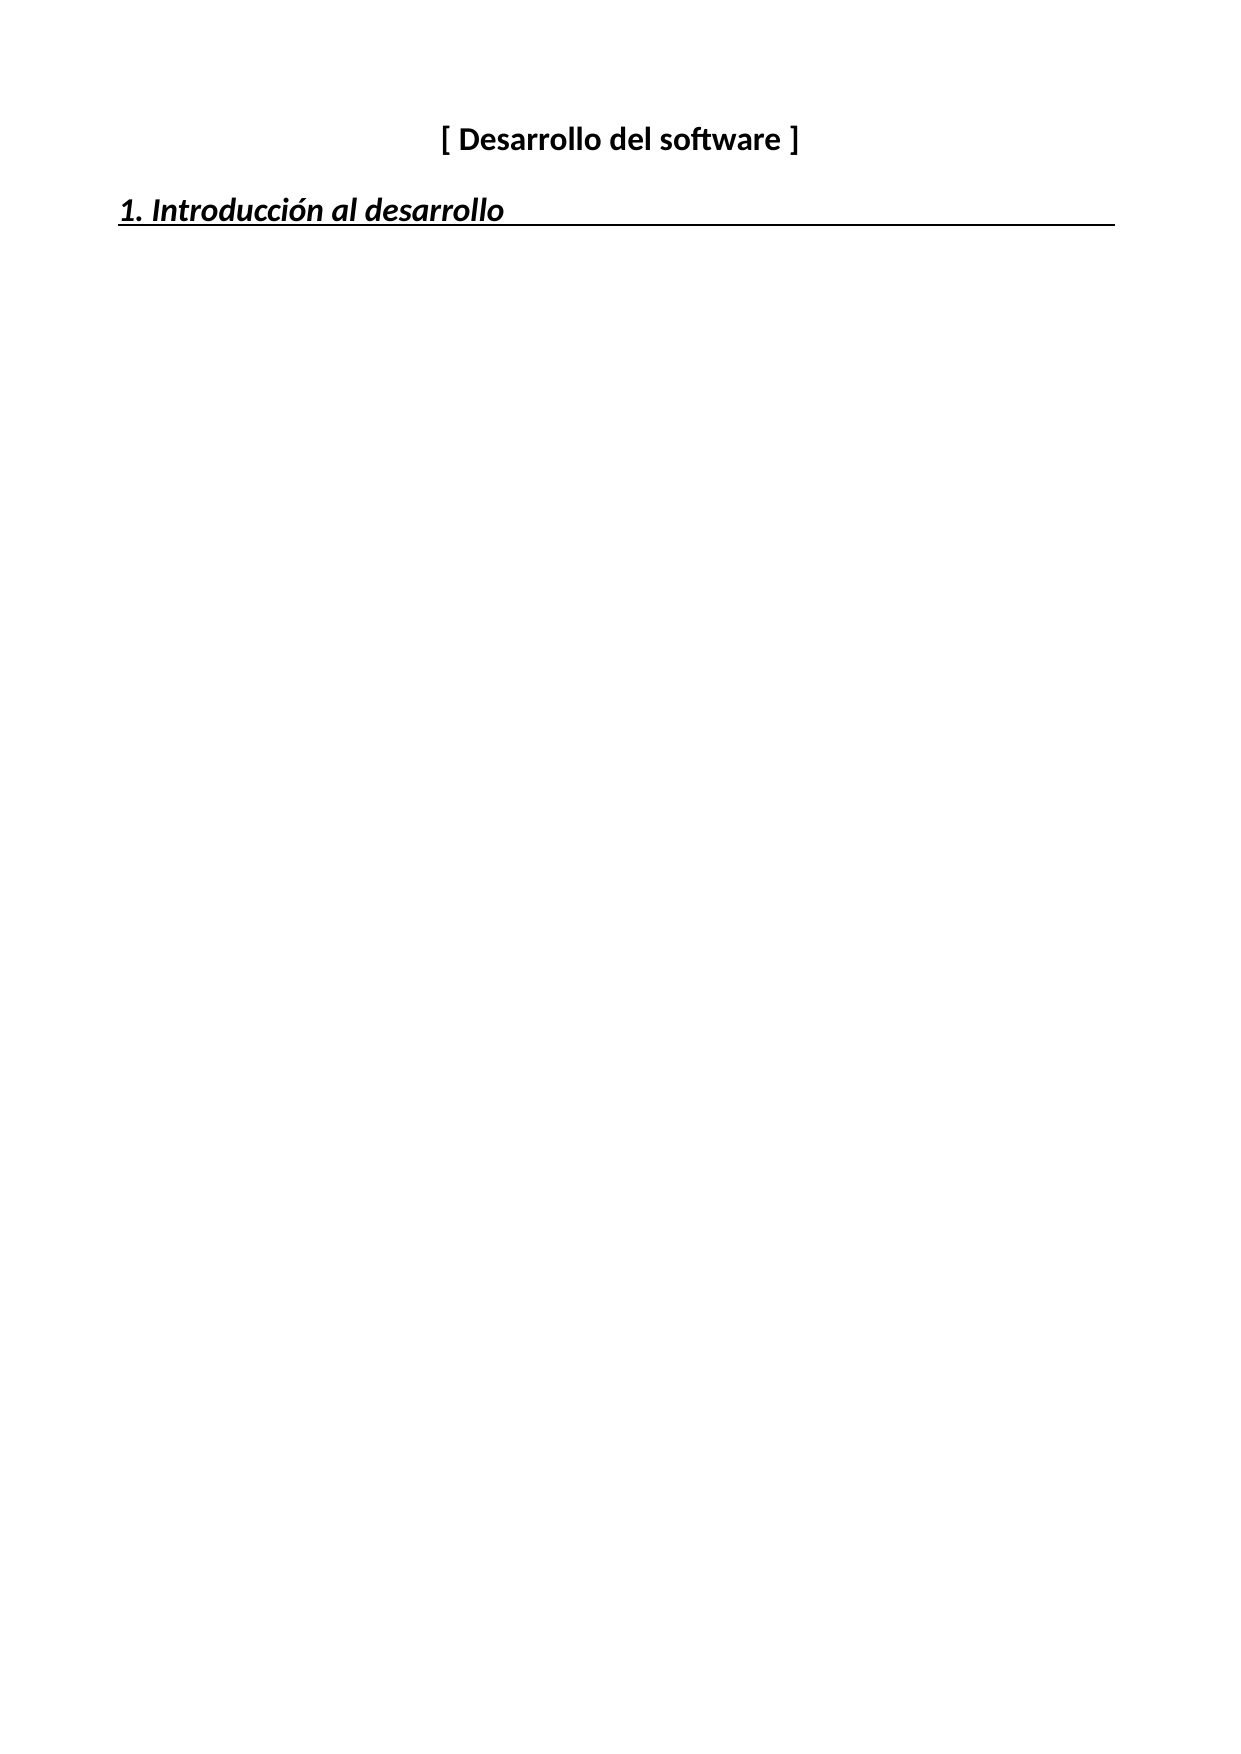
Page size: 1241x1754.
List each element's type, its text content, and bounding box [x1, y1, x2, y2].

text 1. Introducción al desarrollo [118, 189, 1122, 230]
text [ Desarrollo del software ] [118, 118, 1122, 159]
